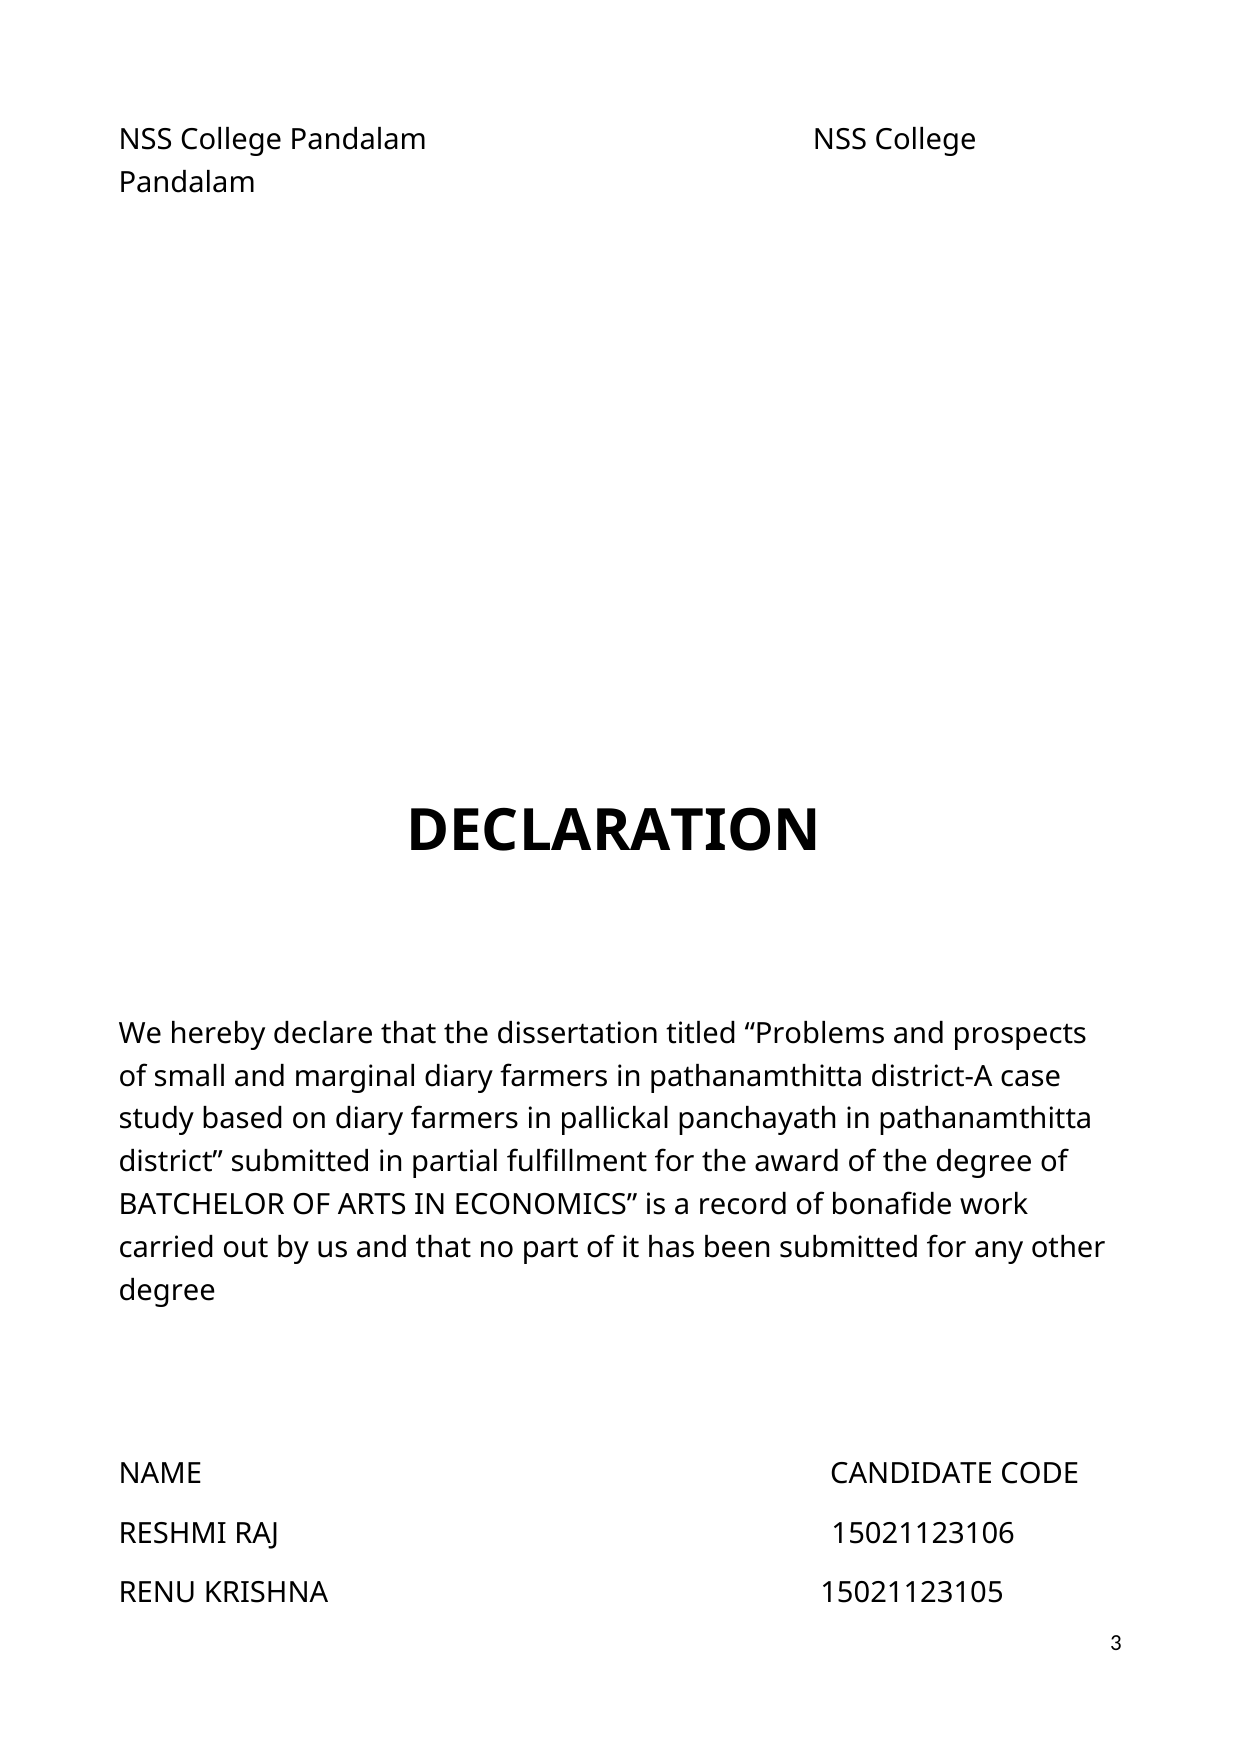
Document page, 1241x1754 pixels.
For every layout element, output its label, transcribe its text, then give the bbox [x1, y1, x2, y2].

text NSS College Pandalam NSS College Pandalam [118, 119, 1122, 201]
text We hereby declare that the dissertation titled “Problems and prospects of small and marginal diary farmers in pathanamthitta district-A case study based on diary farmers in pallickal panchayath in pathanamthitta district” submitted in partial fulfillment for the award of the degree of BATCHELOR OF ARTS IN ECONOMICS” is a record of bonafide work carried out by us and that no part of it has been submitted for any other degree [118, 1012, 1122, 1308]
text NAME CANDIDATE CODE [118, 1452, 1122, 1492]
text RESHMI RAJ 15021123106 [118, 1512, 1122, 1552]
text RENU KRISHNA 15021123105 [118, 1571, 1122, 1611]
title DECLARATION [118, 788, 1122, 868]
